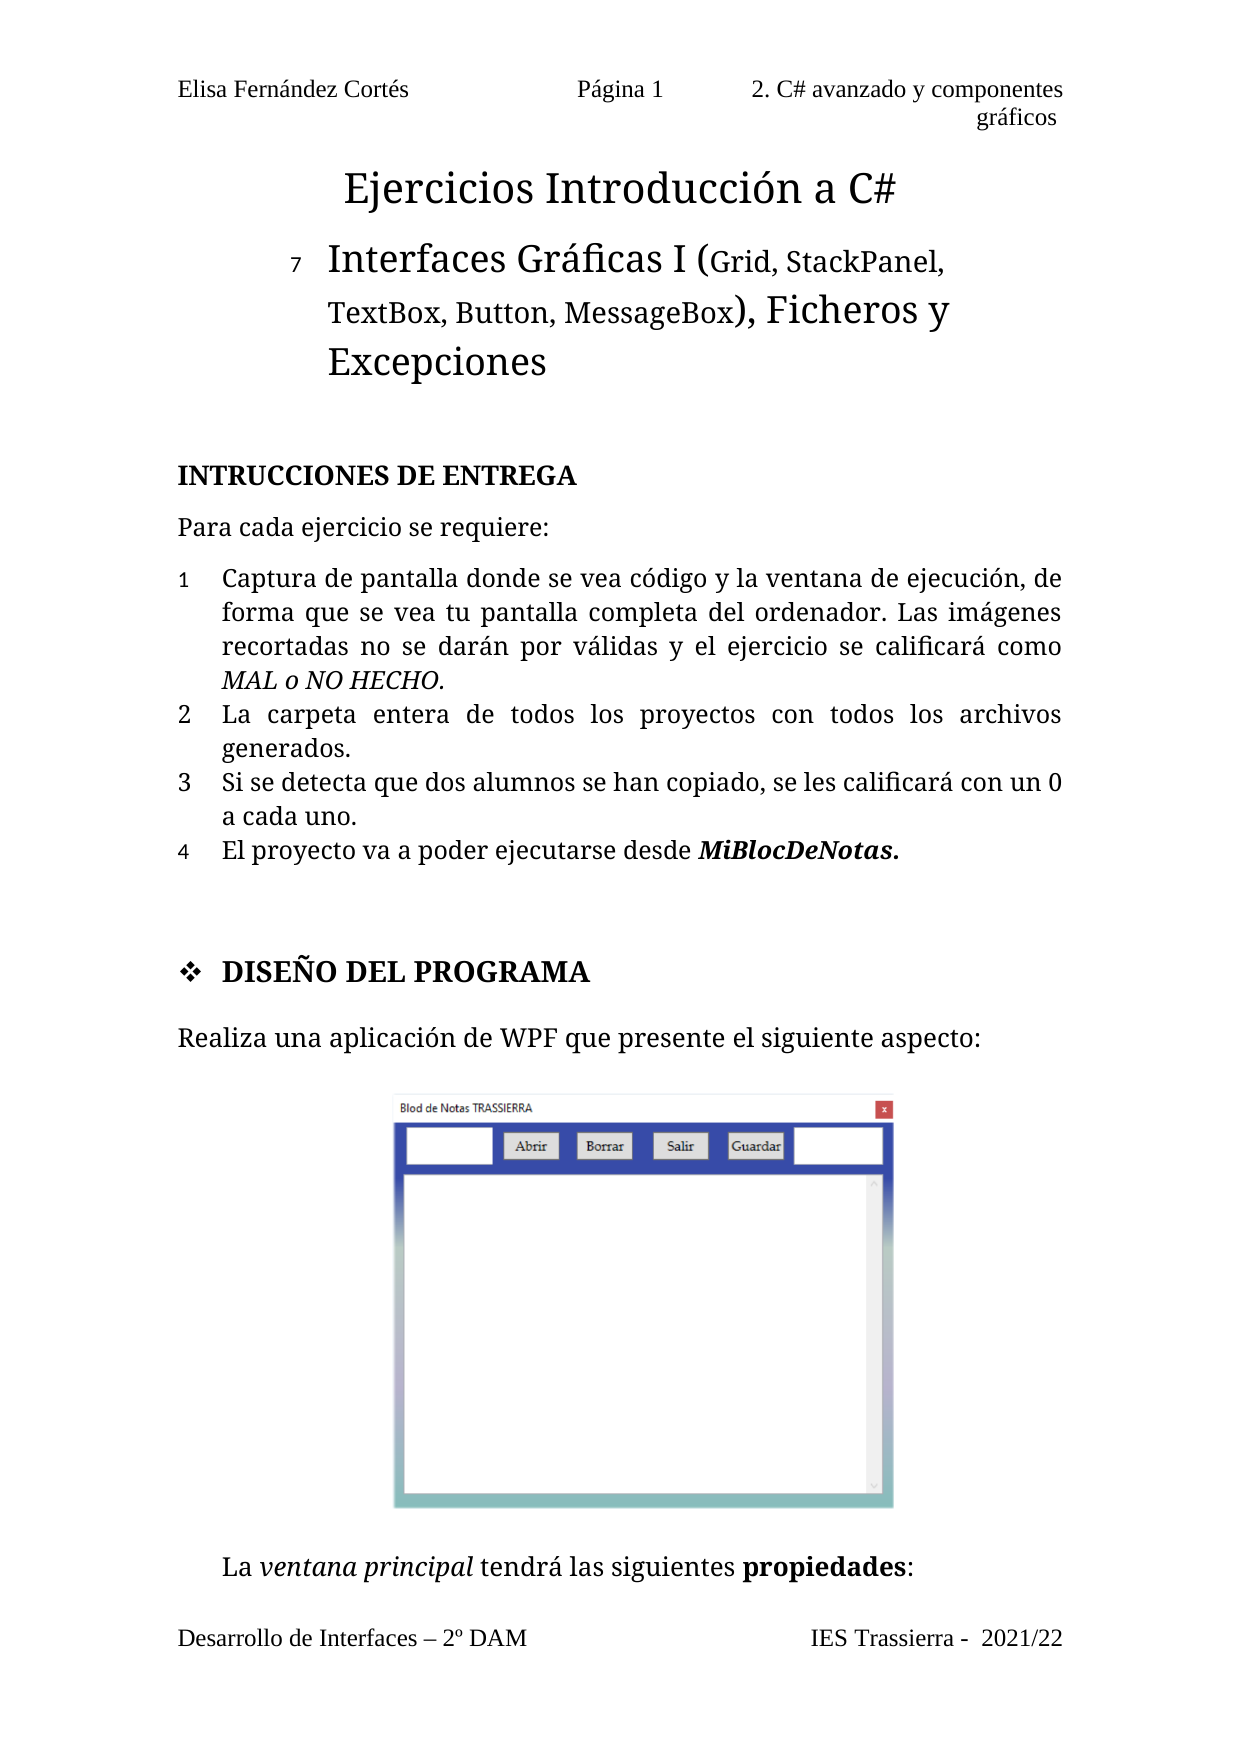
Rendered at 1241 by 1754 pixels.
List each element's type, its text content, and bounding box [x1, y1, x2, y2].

text INTRUCCIONES DE ENTREGA [177, 456, 1063, 493]
text Ejercicios Introducción a C# [177, 159, 1063, 216]
list La ventana principal tendrá las siguientes propiedades: [222, 1548, 1063, 1584]
list Captura de pantalla donde se vea código y la ventana de ejecución, de forma que se vea tu pantalla completa del ordenador. Las imágenes recortadas no se darán por válidas y el ejercicio se calificará como MAL o NO HECHO. [177, 560, 1063, 697]
picture [396, 1097, 892, 1507]
list Interfaces Gráficas I (Grid, StackPanel, TextBox, Button, MessageBox), Ficheros y Excepciones [290, 233, 1063, 386]
list DISEÑO DEL PROGRAMA [177, 952, 1063, 991]
text Realiza una aplicación de WPF que presente el siguiente aspecto: [177, 1020, 1063, 1055]
list Si se detecta que dos alumnos se han copiado, se les calificará con un 0 a cada uno. [177, 765, 1063, 833]
text Para cada ejercicio se requiere: [177, 509, 1063, 544]
list El proyecto va a poder ejecutarse desde MiBlocDeNotas. [177, 833, 1063, 867]
list La carpeta entera de todos los proyectos con todos los archivos generados. [177, 697, 1063, 765]
